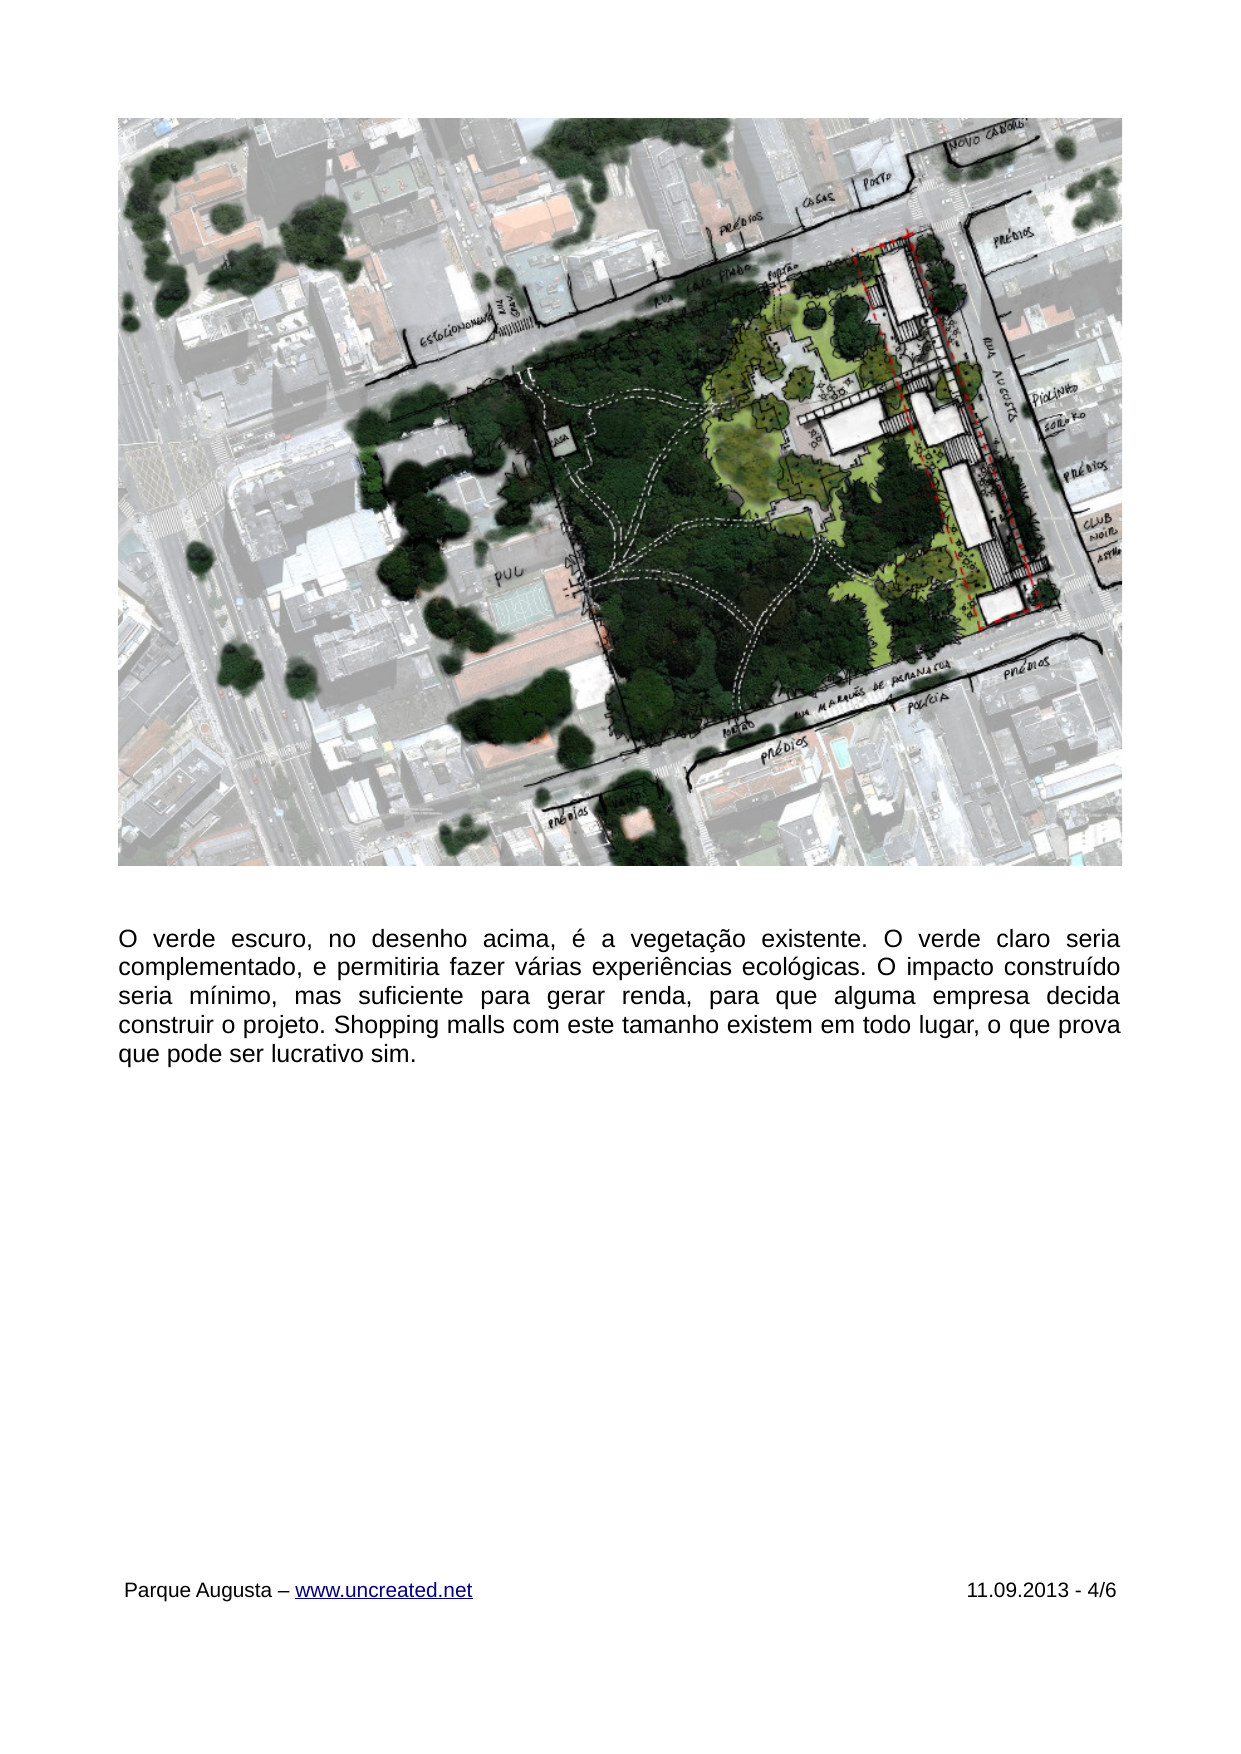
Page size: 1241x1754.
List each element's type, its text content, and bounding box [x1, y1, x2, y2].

picture [118, 118, 1123, 866]
text O verde escuro, no desenho acima, é a vegetação existente. O verde claro seria complementado, e permitiria fazer várias experiências ecológicas. O impacto construído seria mínimo, mas suficiente para gerar renda, para que alguma empresa decida construir o projeto. Shopping malls com este tamanho existem em todo lugar, o que prova que pode ser lucrativo sim. [118, 923, 1122, 1067]
